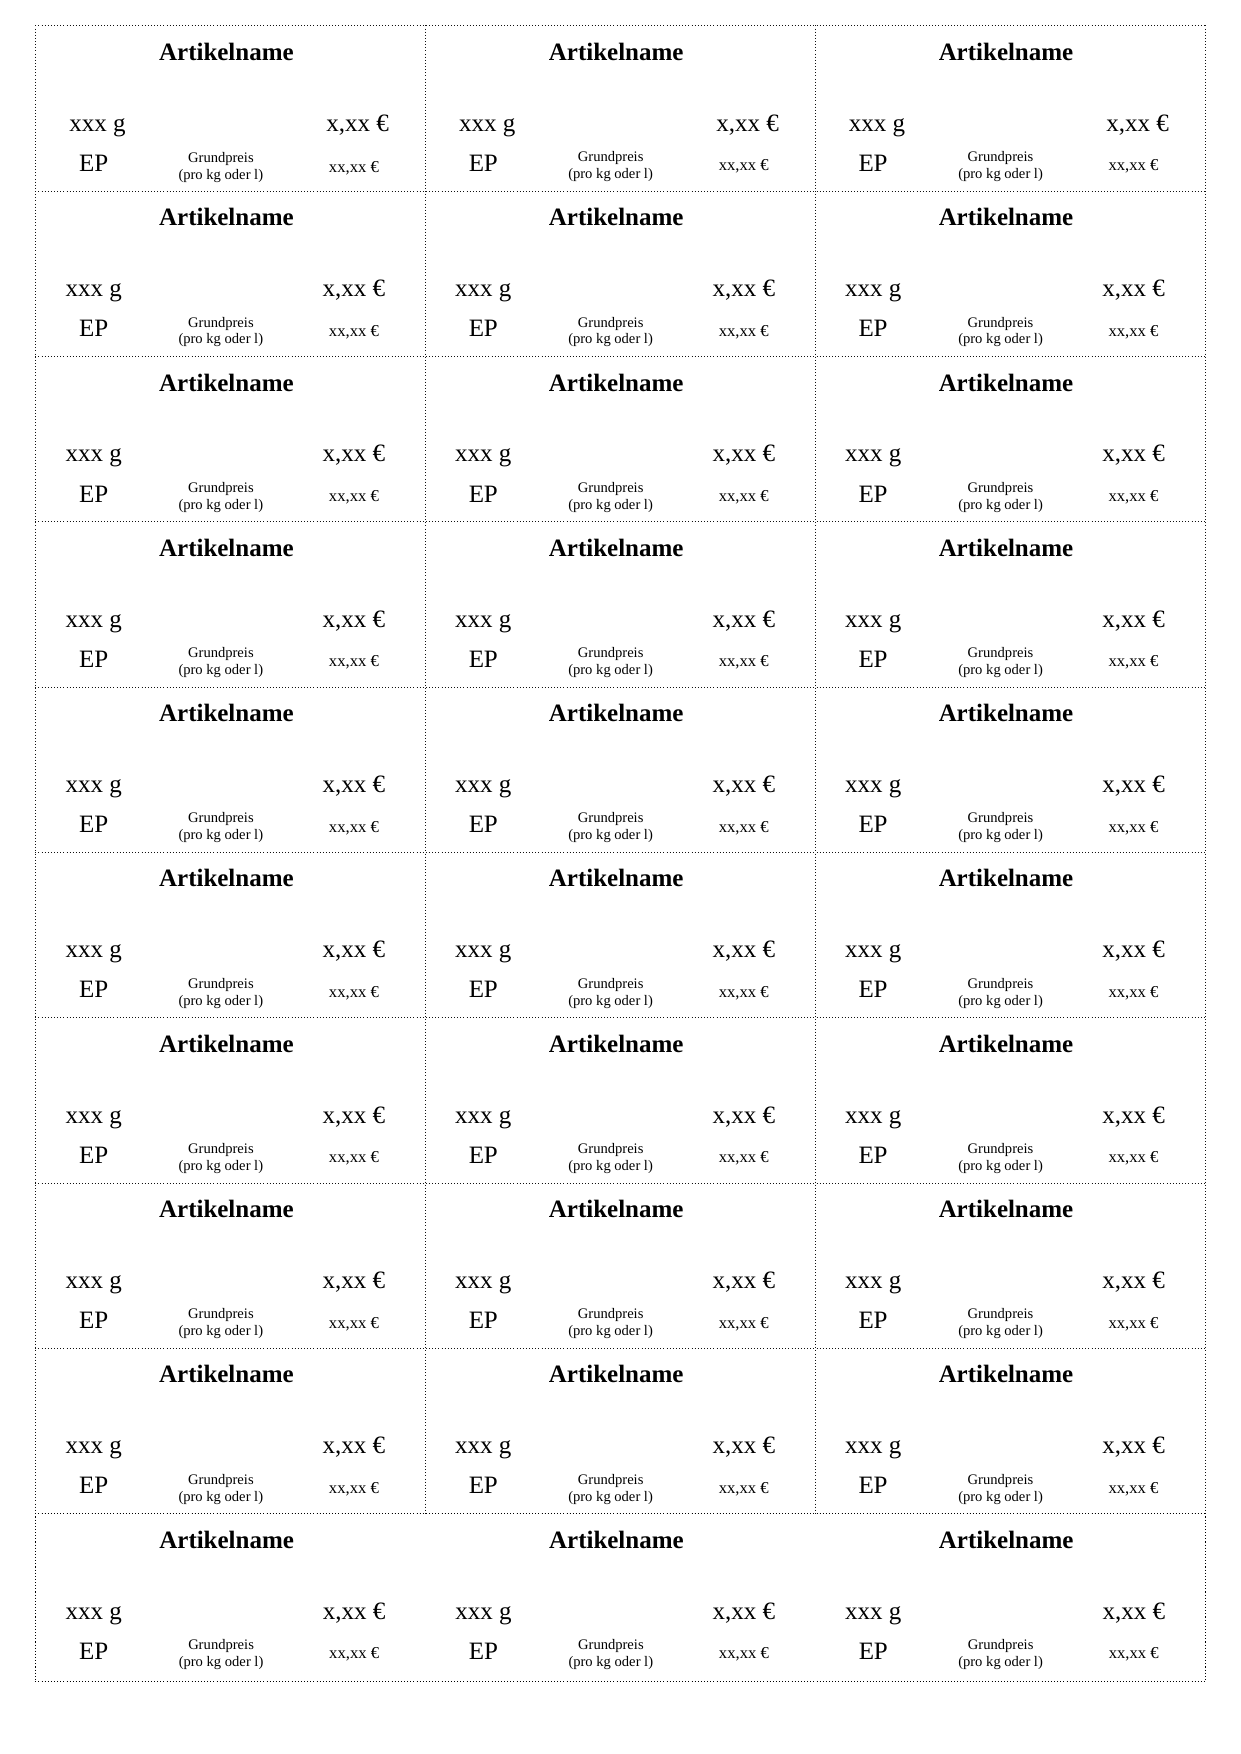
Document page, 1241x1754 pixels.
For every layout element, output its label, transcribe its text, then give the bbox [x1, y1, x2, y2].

table_cell [933, 598, 1075, 638]
table_cell xxx g [41, 929, 153, 969]
table_cell x,xx € [686, 1259, 809, 1299]
table_cell [815, 687, 1205, 852]
table_cell [35, 1348, 425, 1513]
table_cell xx,xx € [1075, 1134, 1199, 1179]
table_cell xx,xx € [1075, 308, 1199, 353]
table_cell [425, 1017, 815, 1183]
table_cell EP [431, 1134, 543, 1179]
table_cell xx,xx € [686, 1630, 809, 1675]
table_cell xx,xx € [296, 804, 419, 848]
table_cell [815, 1348, 1205, 1513]
table_cell Grundpreis (pro kg oder l) [933, 142, 1075, 187]
table_cell Grundpreis (pro kg oder l) [933, 638, 1075, 683]
table_cell EP [41, 1465, 153, 1510]
table_cell [425, 852, 815, 1017]
table_cell [815, 1017, 1205, 1183]
table_cell Grundpreis (pro kg oder l) [154, 1300, 296, 1344]
table_cell xx,xx € [296, 1300, 419, 1344]
table_cell xx,xx € [1075, 473, 1199, 518]
table_cell xx,xx € [296, 969, 419, 1014]
table_cell xxx g [821, 929, 933, 969]
table_cell Grundpreis (pro kg oder l) [154, 1630, 296, 1675]
table_cell EP [41, 1134, 153, 1179]
table_cell [154, 1425, 296, 1465]
table_cell EP [821, 308, 933, 353]
table_cell x,xx € [1075, 598, 1199, 638]
table_cell [425, 687, 815, 852]
table_cell x,xx € [296, 268, 419, 308]
table_cell xxx g [41, 763, 153, 803]
table_cell [35, 1017, 425, 1183]
table_cell xx,xx € [686, 804, 809, 848]
table_header Artikelname [41, 858, 419, 929]
table_cell Grundpreis (pro kg oder l) [154, 1134, 296, 1179]
table_cell Grundpreis (pro kg oder l) [543, 969, 686, 1014]
table_cell xx,xx € [686, 969, 809, 1014]
table_cell xxx g [821, 102, 933, 142]
table_header Artikelname [821, 362, 1199, 433]
table_cell EP [431, 1465, 543, 1510]
table_cell Grundpreis (pro kg oder l) [933, 473, 1075, 518]
table_cell x,xx € [1075, 929, 1199, 969]
table_cell x,xx € [296, 1425, 419, 1465]
table_cell xx,xx € [686, 1134, 809, 1179]
table_cell xxx g [431, 1425, 543, 1465]
table_cell x,xx € [1075, 268, 1199, 308]
table_cell EP [821, 1300, 933, 1344]
table_header Artikelname [431, 858, 809, 929]
table_header Artikelname [41, 1023, 419, 1094]
table_cell Grundpreis (pro kg oder l) [154, 473, 296, 518]
table_cell EP [431, 308, 543, 353]
table_cell EP [41, 1630, 153, 1675]
table_cell [543, 102, 686, 142]
table_cell [543, 929, 686, 969]
table_cell xxx g [41, 268, 153, 308]
table_cell xxx g [821, 1425, 933, 1465]
table_cell xx,xx € [296, 142, 419, 189]
table_cell [815, 191, 1205, 356]
table_header Artikelname [431, 1354, 809, 1424]
table_cell [933, 1425, 1075, 1465]
table_header Artikelname [821, 1023, 1199, 1094]
table_cell xxx g [41, 1425, 153, 1465]
table_cell [154, 433, 296, 473]
table_cell Grundpreis (pro kg oder l) [543, 1134, 686, 1179]
table_cell xxx g [431, 598, 543, 638]
table_cell x,xx € [1075, 1259, 1199, 1299]
table_cell xx,xx € [296, 1134, 419, 1179]
table_cell x,xx € [686, 929, 809, 969]
table_cell [933, 102, 1075, 142]
table_cell [543, 763, 686, 803]
table_header Artikelname [431, 197, 809, 267]
table_cell [154, 102, 296, 142]
table_cell [425, 521, 815, 687]
table_header Artikelname [821, 693, 1199, 763]
table_cell xx,xx € [296, 1630, 419, 1675]
table_header Artikelname [41, 693, 419, 763]
table_cell [543, 268, 686, 308]
table_cell EP [431, 142, 543, 187]
table_cell xxx g [431, 929, 543, 969]
table_cell xxx g [41, 1094, 153, 1134]
table_header Artikelname [41, 362, 419, 433]
table_cell xx,xx € [686, 308, 809, 353]
table_cell xxx g [431, 1094, 543, 1134]
table_cell x,xx € [1075, 433, 1199, 473]
table_cell x,xx € [296, 102, 419, 142]
table_cell Grundpreis (pro kg oder l) [933, 804, 1075, 848]
table_header [425, 1513, 815, 1681]
table_header [35, 25, 425, 191]
table_cell xxx g [41, 102, 153, 142]
table_cell EP [821, 804, 933, 848]
table_cell [815, 356, 1205, 521]
table_cell [154, 268, 296, 308]
table_cell xx,xx € [1075, 804, 1199, 848]
table_cell xx,xx € [686, 638, 809, 683]
table_cell xxx g [431, 268, 543, 308]
table_cell x,xx € [296, 929, 419, 969]
table_cell xxx g [821, 433, 933, 473]
table_cell EP [41, 473, 153, 518]
table_header Artikelname [41, 1189, 419, 1259]
table_cell [933, 1590, 1076, 1630]
table_cell [35, 521, 425, 687]
table_cell x,xx € [296, 598, 419, 638]
table_cell [933, 433, 1075, 473]
table_cell [933, 1094, 1075, 1134]
table_cell xx,xx € [296, 1465, 419, 1510]
table_cell EP [431, 638, 543, 683]
table_cell EP [821, 142, 933, 187]
table_header Artikelname [431, 527, 809, 598]
table_cell Grundpreis (pro kg oder l) [543, 1630, 686, 1675]
table_cell xx,xx € [1076, 1630, 1199, 1675]
table_cell xxx g [431, 1259, 543, 1299]
table_cell x,xx € [686, 598, 809, 638]
table_cell [35, 1183, 425, 1348]
table_cell xxx g [821, 1094, 933, 1134]
table_cell xx,xx € [686, 1465, 809, 1510]
table_cell [154, 1094, 296, 1134]
table_cell [933, 268, 1075, 308]
table_header Artikelname [821, 31, 1199, 102]
table_cell Grundpreis (pro kg oder l) [154, 308, 296, 353]
table_header Artikelname [821, 858, 1199, 929]
table_cell [543, 1590, 686, 1630]
table_cell Grundpreis (pro kg oder l) [933, 1465, 1075, 1510]
table_cell [543, 1425, 686, 1465]
table_cell xxx g [41, 598, 153, 638]
table_cell Grundpreis (pro kg oder l) [154, 1465, 296, 1510]
table_cell xxx g [821, 268, 933, 308]
table_cell x,xx € [296, 1094, 419, 1134]
table_header Artikelname [431, 31, 809, 102]
table_cell Grundpreis (pro kg oder l) [154, 638, 296, 683]
table_header Artikelname [41, 1519, 419, 1590]
table_cell EP [821, 1465, 933, 1510]
table_cell Grundpreis (pro kg oder l) [154, 804, 296, 848]
table_cell [425, 1348, 815, 1513]
table_cell EP [821, 638, 933, 683]
table_cell [425, 191, 815, 356]
table_header Artikelname [41, 31, 419, 102]
table_cell EP [41, 308, 153, 353]
table_cell [815, 1183, 1205, 1348]
table_cell xx,xx € [296, 473, 419, 518]
table_cell Grundpreis (pro kg oder l) [543, 1465, 686, 1510]
table_cell xxx g [821, 1259, 933, 1299]
table_cell Grundpreis (pro kg oder l) [933, 1300, 1075, 1344]
table_cell EP [41, 1300, 153, 1344]
table_cell EP [821, 473, 933, 518]
table_cell xx,xx € [1075, 1465, 1199, 1510]
table_cell EP [821, 969, 933, 1014]
table_cell xx,xx € [296, 638, 419, 683]
table_header [815, 25, 1205, 191]
table_header Artikelname [431, 1023, 809, 1094]
table_cell EP [431, 473, 543, 518]
table_cell [154, 1259, 296, 1299]
table_cell x,xx € [1075, 763, 1199, 803]
table_cell EP [41, 142, 153, 189]
table_header Artikelname [41, 1354, 419, 1424]
table_cell EP [431, 1300, 543, 1344]
table_header Artikelname [431, 1189, 809, 1259]
table_cell Grundpreis (pro kg oder l) [933, 1630, 1076, 1675]
table_cell [933, 763, 1075, 803]
table_cell x,xx € [296, 1590, 419, 1630]
table_cell [425, 356, 815, 521]
table_cell EP [431, 804, 543, 848]
table_cell Grundpreis (pro kg oder l) [543, 804, 686, 848]
table_cell [543, 1259, 686, 1299]
table_cell x,xx € [686, 433, 809, 473]
table_header Artikelname [431, 1519, 809, 1590]
table_cell xx,xx € [686, 1300, 809, 1344]
table_cell [425, 1183, 815, 1348]
table_cell EP [41, 804, 153, 848]
table_cell Grundpreis (pro kg oder l) [543, 142, 686, 187]
table_cell xxx g [431, 102, 543, 142]
table_cell [154, 763, 296, 803]
table_cell Grundpreis (pro kg oder l) [543, 1300, 686, 1344]
table_cell x,xx € [686, 102, 809, 142]
table_cell EP [41, 969, 153, 1014]
table_cell EP [41, 638, 153, 683]
table_cell xxx g [431, 433, 543, 473]
table_cell [35, 191, 425, 356]
table_cell x,xx € [686, 1425, 809, 1465]
table_cell Grundpreis (pro kg oder l) [543, 473, 686, 518]
table_cell xxx g [431, 1590, 543, 1630]
table_cell x,xx € [296, 1259, 419, 1299]
table_header Artikelname [821, 527, 1199, 598]
table_cell Grundpreis (pro kg oder l) [933, 308, 1075, 353]
table_header Artikelname [821, 1354, 1199, 1424]
table_header Artikelname [821, 197, 1199, 267]
table_cell xx,xx € [686, 473, 809, 518]
table_cell [933, 1259, 1075, 1299]
table_cell EP [431, 1630, 543, 1675]
table_cell Grundpreis (pro kg oder l) [933, 969, 1075, 1014]
table_header Artikelname [41, 197, 419, 267]
table_cell [543, 1094, 686, 1134]
table_cell x,xx € [1075, 1425, 1199, 1465]
table_cell [154, 1590, 296, 1630]
table_cell x,xx € [296, 763, 419, 803]
table_header Artikelname [821, 1189, 1199, 1259]
table_cell xxx g [41, 433, 153, 473]
table_cell x,xx € [1075, 102, 1199, 142]
table_cell x,xx € [1076, 1590, 1199, 1630]
table_cell [543, 598, 686, 638]
table_header [815, 1513, 1205, 1681]
table_cell x,xx € [686, 763, 809, 803]
table_cell Grundpreis (pro kg oder l) [933, 1134, 1075, 1179]
table_cell EP [821, 1630, 933, 1675]
table_cell [35, 687, 425, 852]
table_cell [35, 356, 425, 521]
table_cell x,xx € [296, 433, 419, 473]
table_cell [933, 929, 1075, 969]
table_cell x,xx € [686, 1094, 809, 1134]
table_cell xxx g [41, 1259, 153, 1299]
table_cell xx,xx € [1075, 1300, 1199, 1344]
table_cell [543, 433, 686, 473]
table_header Artikelname [41, 527, 419, 598]
table_header [35, 1513, 425, 1681]
table_cell [154, 929, 296, 969]
table_header Artikelname [821, 1519, 1199, 1590]
table_cell xx,xx € [1075, 142, 1199, 187]
table_cell [154, 598, 296, 638]
table_cell xxx g [821, 598, 933, 638]
table_cell xxx g [41, 1590, 153, 1630]
table_cell x,xx € [1075, 1094, 1199, 1134]
table_cell xx,xx € [1075, 638, 1199, 683]
table_cell Grundpreis (pro kg oder l) [154, 142, 296, 189]
table_cell [815, 852, 1205, 1017]
table_cell xx,xx € [1075, 969, 1199, 1014]
table_cell Grundpreis (pro kg oder l) [543, 638, 686, 683]
table_cell Grundpreis (pro kg oder l) [543, 308, 686, 353]
table_cell xxx g [821, 763, 933, 803]
table_cell Grundpreis (pro kg oder l) [154, 969, 296, 1014]
table_cell x,xx € [686, 268, 809, 308]
table_header Artikelname [431, 693, 809, 763]
table_cell EP [821, 1134, 933, 1179]
table_header Artikelname [431, 362, 809, 433]
table_cell [815, 521, 1205, 687]
table_cell xx,xx € [296, 308, 419, 353]
table_cell EP [431, 969, 543, 1014]
table_header [425, 25, 815, 191]
table_cell xxx g [821, 1590, 933, 1630]
table_cell [35, 852, 425, 1017]
table_cell x,xx € [686, 1590, 809, 1630]
table_cell xxx g [431, 763, 543, 803]
table_cell xx,xx € [686, 142, 809, 187]
